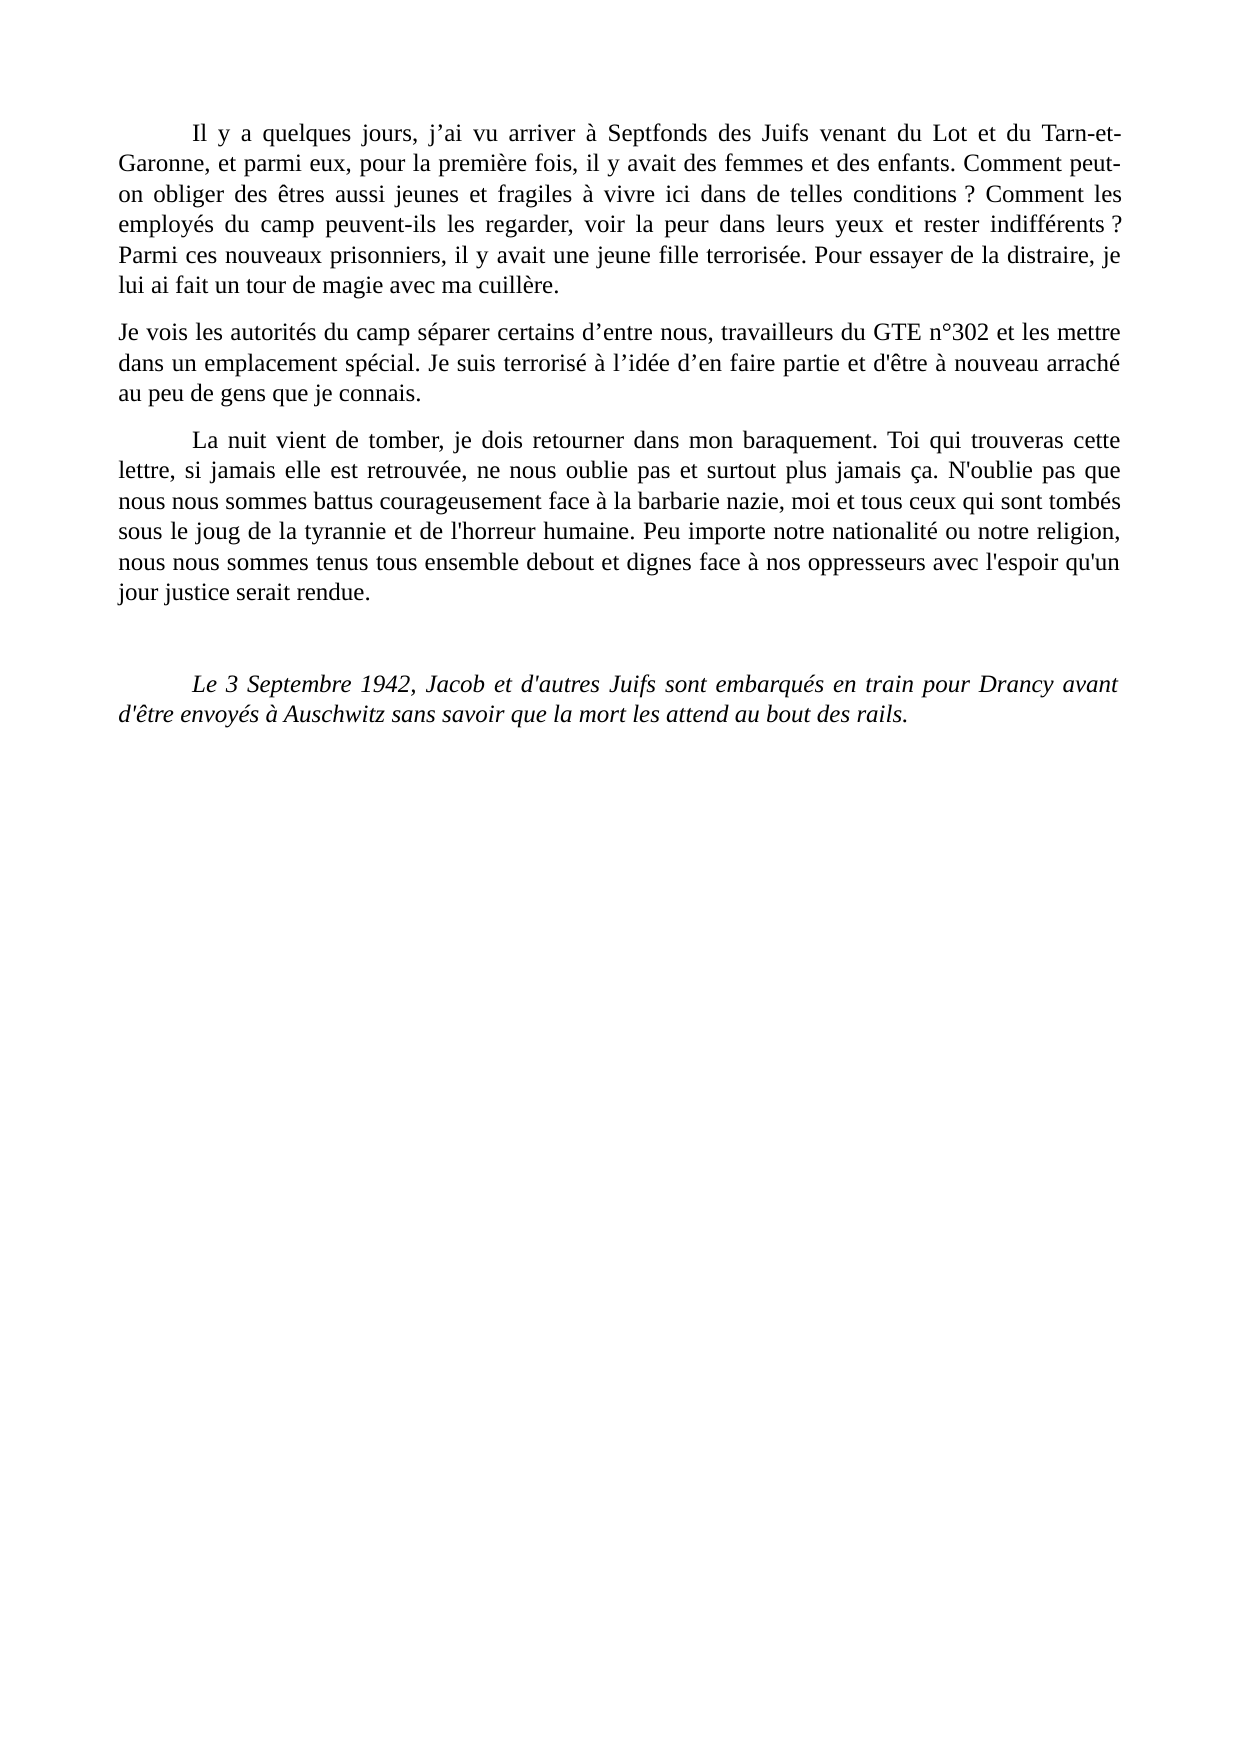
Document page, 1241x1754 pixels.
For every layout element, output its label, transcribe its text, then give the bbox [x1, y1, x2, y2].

text Le 3 Septembre 1942, Jacob et d'autres Juifs sont embarqués en train pour Drancy avant d'être envoyés à Auschwitz sans savoir que la mort les attend au bout des rails. [118, 669, 1122, 728]
text La nuit vient de tomber, je dois retourner dans mon baraquement. Toi qui trouveras cette lettre, si jamais elle est retrouvée, ne nous oublie pas et surtout plus jamais ça. N'oublie pas que nous nous sommes battus courageusement face à la barbarie nazie, moi et tous ceux qui sont tombés sous le joug de la tyrannie et de l'horreur humaine. Peu importe notre nationalité ou notre religion, nous nous sommes tenus tous ensemble debout et dignes face à nos oppresseurs avec l'espoir qu'un jour justice serait rendue. [118, 425, 1122, 606]
text Je vois les autorités du camp séparer certains d’entre nous, travailleurs du GTE n°302 et les mettre dans un emplacement spécial. Je suis terrorisé à l’idée d’en faire partie et d'être à nouveau arraché au peu de gens que je connais. [118, 317, 1122, 407]
text Il y a quelques jours, j’ai vu arriver à Septfonds des Juifs venant du Lot et du Tarn-et-Garonne, et parmi eux, pour la première fois, il y avait des femmes et des enfants. Comment peut-on obliger des êtres aussi jeunes et fragiles à vivre ici dans de telles conditions ? Comment les employés du camp peuvent-ils les regarder, voir la peur dans leurs yeux et rester indifférents ? Parmi ces nouveaux prisonniers, il y avait une jeune fille terrorisée. Pour essayer de la distraire, je lui ai fait un tour de magie avec ma cuillère. [118, 118, 1122, 299]
